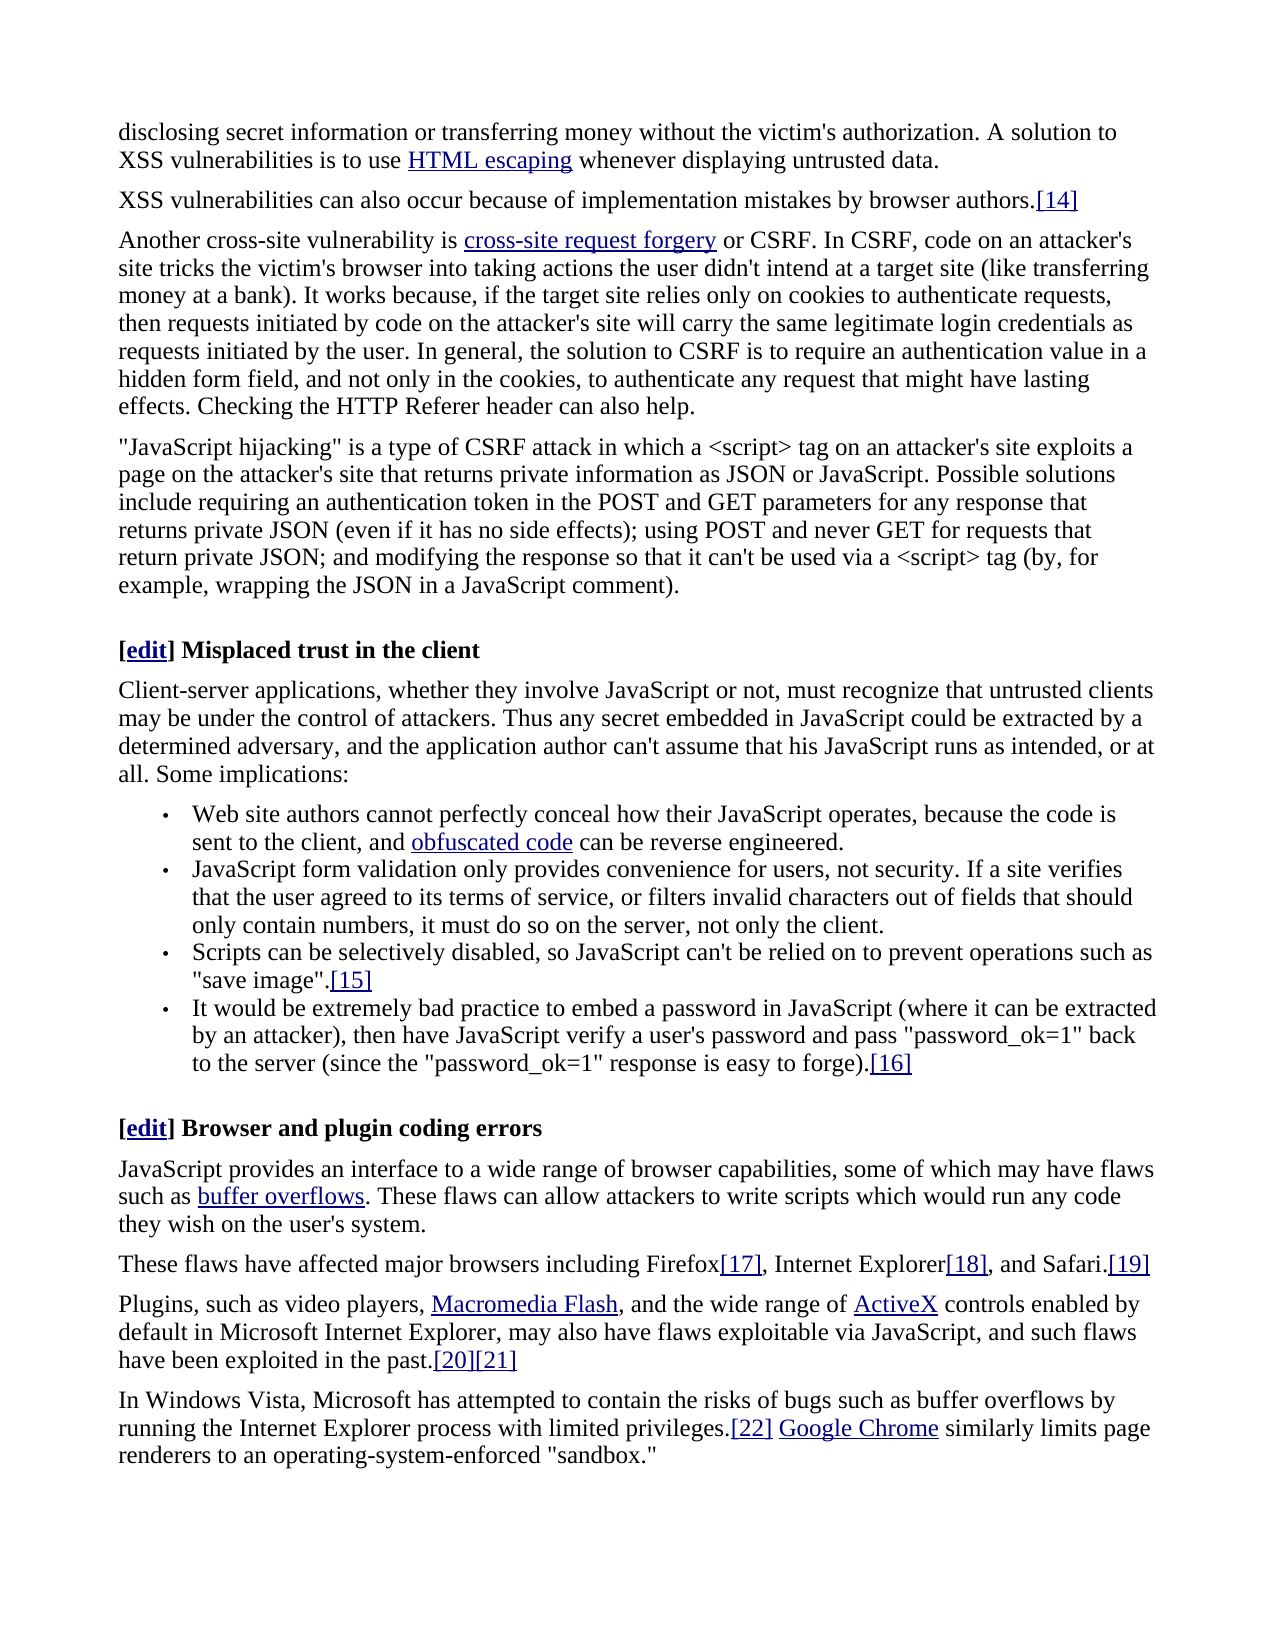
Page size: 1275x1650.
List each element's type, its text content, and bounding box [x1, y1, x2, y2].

list Scripts can be selectively disabled, so JavaScript can't be relied on to prevent operations such as "save image".[15] [162, 938, 1157, 994]
subtitle [edit] Browser and plugin coding errors [118, 1114, 1157, 1142]
text Another cross-site vulnerability is cross-site request forgery or CSRF. In CSRF, code on an attacker's site tricks the victim's browser into taking actions the user didn't intend at a target site (like transferring money at a bank). It works because, if the target site relies only on cookies to authenticate requests, then requests initiated by code on the attacker's site will carry the same legitimate login credentials as requests initiated by the user. In general, the solution to CSRF is to require an authentication value in a hidden form field, and not only in the cookies, to authenticate any request that might have lasting effects. Checking the HTTP Referer header can also help. [118, 226, 1157, 420]
subtitle [edit] Misplaced trust in the client [118, 636, 1157, 664]
list Web site authors cannot perfectly conceal how their JavaScript operates, because the code is sent to the client, and obfuscated code can be reverse engineered. [162, 800, 1157, 855]
text In Windows Vista, Microsoft has attempted to contain the risks of bugs such as buffer overflows by running the Internet Explorer process with limited privileges.[22] Google Chrome similarly limits page renderers to an operating-system-enforced "sandbox." [118, 1386, 1157, 1469]
text These flaws have affected major browsers including Firefox[17], Internet Explorer[18], and Safari.[19] [118, 1250, 1157, 1278]
text XSS vulnerabilities can also occur because of implementation mistakes by browser authors.[14] [118, 186, 1157, 214]
text disclosing secret information or transferring money without the victim's authorization. A solution to XSS vulnerabilities is to use HTML escaping whenever displaying untrusted data. [118, 118, 1157, 173]
text Plugins, such as video players, Macromedia Flash, and the wide range of ActiveX controls enabled by default in Microsoft Internet Explorer, may also have flaws exploitable via JavaScript, and such flaws have been exploited in the past.[20][21] [118, 1291, 1157, 1374]
text JavaScript provides an interface to a wide range of browser capabilities, some of which may have flaws such as buffer overflows. These flaws can allow attackers to write scripts which would run any code they wish on the user's system. [118, 1155, 1157, 1238]
list JavaScript form validation only provides convenience for users, not security. If a site verifies that the user agreed to its terms of service, or filters invalid characters out of fields that should only contain numbers, it must do so on the server, not only the client. [162, 855, 1157, 938]
text Client-server applications, whether they involve JavaScript or not, must recognize that untrusted clients may be under the control of attackers. Thus any secret embedded in JavaScript could be extracted by a determined adversary, and the application author can't assume that his JavaScript runs as intended, or at all. Some implications: [118, 677, 1157, 787]
text "JavaScript hijacking" is a type of CSRF attack in which a <script> tag on an attacker's site exploits a page on the attacker's site that returns private information as JSON or JavaScript. Possible solutions include requiring an authentication token in the POST and GET parameters for any response that returns private JSON (even if it has no side effects); using POST and never GET for requests that return private JSON; and modifying the response so that it can't be used via a <script> tag (by, for example, wrapping the JSON in a JavaScript comment). [118, 433, 1157, 599]
list It would be extremely bad practice to embed a password in JavaScript (where it can be extracted by an attacker), then have JavaScript verify a user's password and pass "password_ok=1" back to the server (since the "password_ok=1" response is easy to forge).[16] [162, 994, 1157, 1077]
